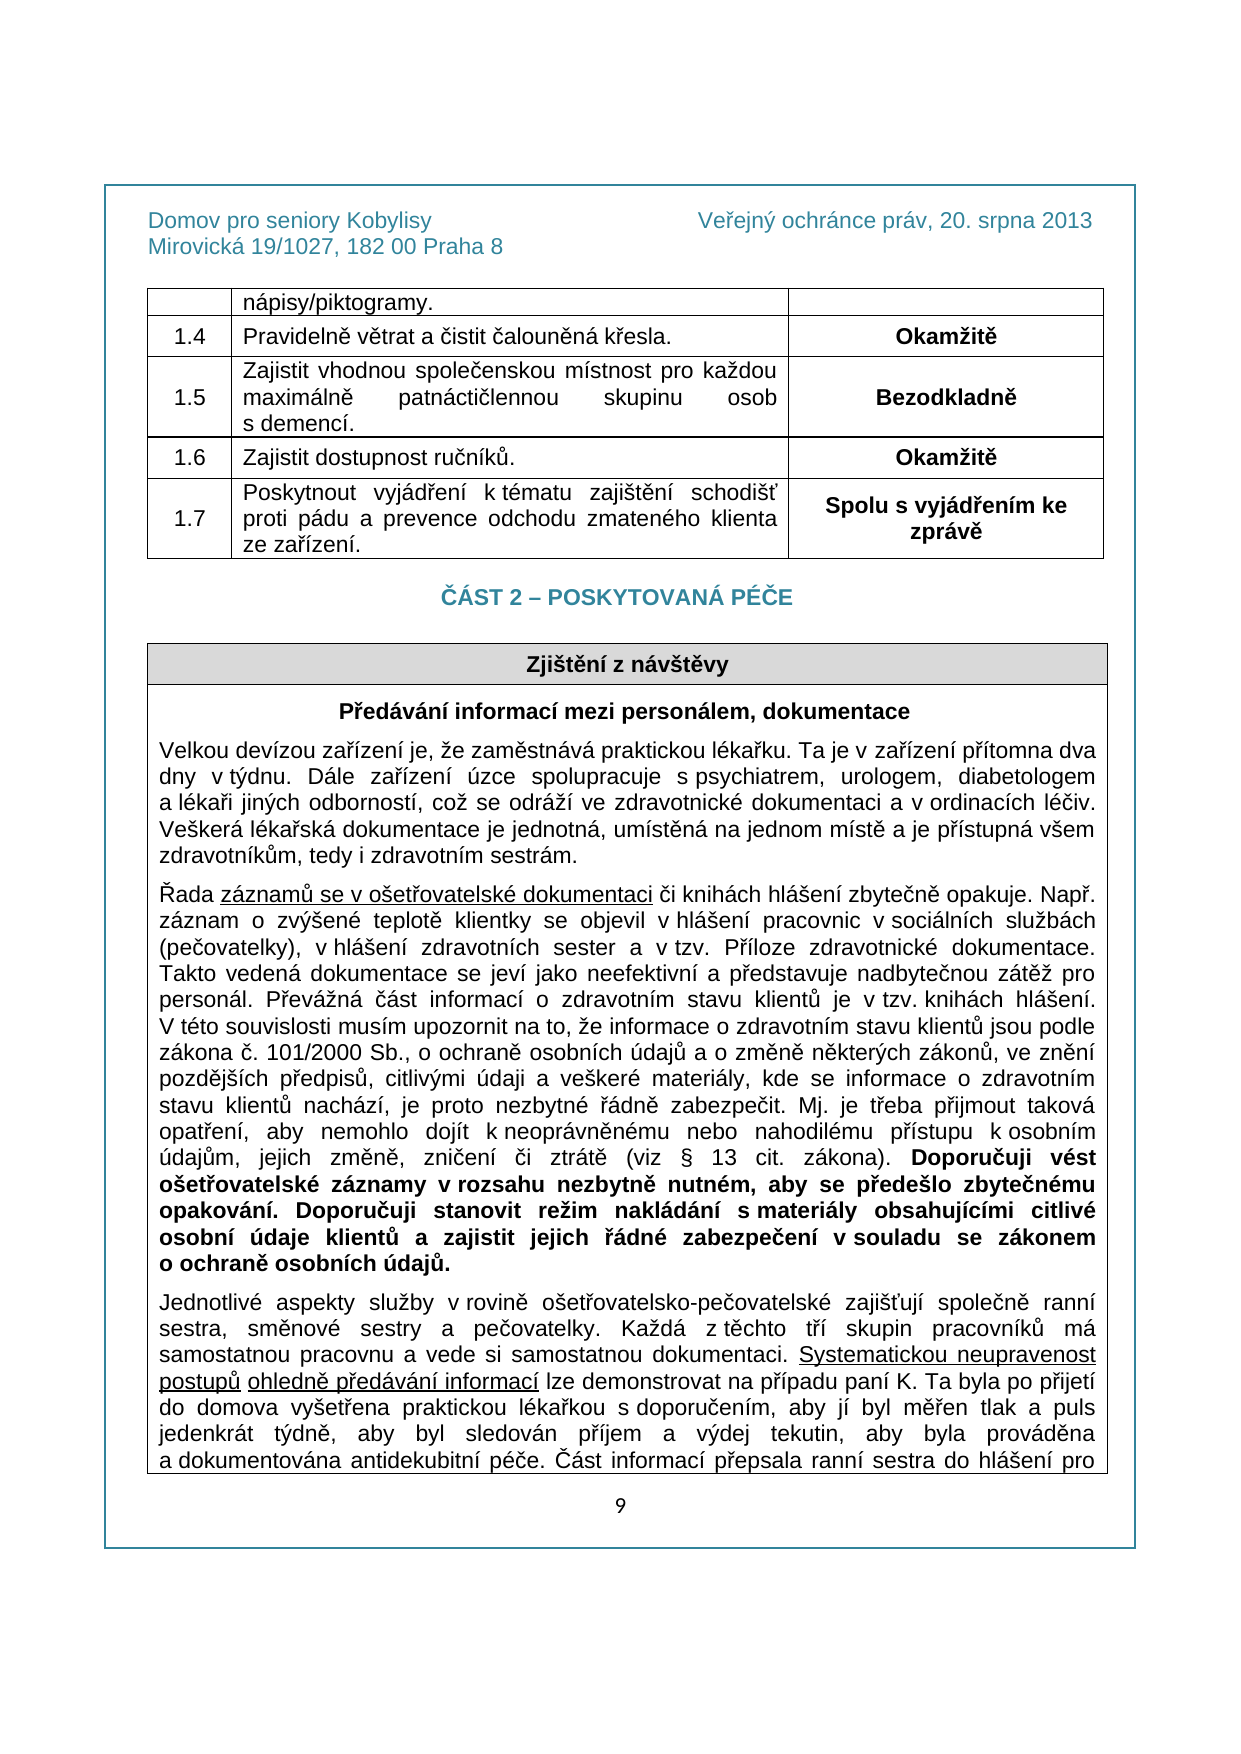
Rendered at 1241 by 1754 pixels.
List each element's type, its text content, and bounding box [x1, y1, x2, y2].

table_cell [789, 289, 1103, 315]
table_cell Zajistit dostupnost ručníků. [232, 438, 788, 478]
table_cell 1.4 [148, 316, 231, 356]
table_cell Předávání informací mezi personálem, dokumentace Velkou devízou zařízení je, že zaměstnává praktickou lékařku. Ta je v zařízení přítomna dva dny v týdnu. Dále zařízení úzce spolupracuje s psychiatrem, urologem, diabetologem a lékaři jiných odborností, což se odráží ve zdravotnické dokumentaci a v ordinacích léčiv. Veškerá lékařská dokumentace je jednotná, umístěná na jednom místě a je přístupná všem zdravotníkům, tedy i zdravotním sestrám. Řada záznamů se v ošetřovatelské dokumentaci či knihách hlášení zbytečně opakuje. Např. záznam o zvýšené teplotě klientky se objevil v hlášení pracovnic v sociálních službách (pečovatelky), v hlášení zdravotních sester a v tzv. Příloze zdravotnické dokumentace. Takto vedená dokumentace se jeví jako neefektivní a představuje nadbytečnou zátěž pro personál. Převážná část informací o zdravotním stavu klientů je v tzv. knihách hlášení. V této souvislosti musím upozornit na to, že informace o zdravotním stavu klientů jsou podle zákona č. 101/2000 Sb., o ochraně osobních údajů a o změně některých zákonů, ve znění pozdějších předpisů, citlivými údaji a veškeré materiály, kde se informace o zdravotním stavu klientů nachází, je proto nezbytné řádně zabezpečit. Mj. je třeba přijmout taková opatření, aby nemohlo dojít k neoprávněnému nebo nahodilému přístupu k osobním údajům, jejich změně, zničení či ztrátě (viz § 13 cit. zákona). Doporučuji vést ošetřovatelské záznamy v rozsahu nezbytně nutném, aby se předešlo zbytečnému opakování. Doporučuji stanovit režim nakládání s materiály obsahujícími citlivé osobní údaje klientů a zajistit jejich řádné zabezpečení v souladu se zákonem o ochraně osobních údajů. Jednotlivé aspekty služby v rovině ošetřovatelsko-pečovatelské zajišťují společně ranní sestra, směnové sestry a pečovatelky. Každá z těchto tří skupin pracovníků má samostatnou pracovnu a vede si samostatnou dokumentaci. Systematickou neupravenost postupů ohledně předávání informací lze demonstrovat na případu paní K. Ta byla po přijetí do domova vyšetřena praktickou lékařkou s doporučením, aby jí byl měřen tlak a puls jedenkrát týdně, aby byl sledován příjem a výdej tekutin, aby byla prováděna a dokumentována antidekubitní péče. Část informací přepsala ranní sestra do hlášení pro [148, 685, 1107, 1473]
table_cell 1.7 [148, 479, 231, 558]
table_cell Spolu s vyjádřením ke zprávě [789, 479, 1103, 558]
table_cell Poskytnout vyjádření k tématu zajištění schodišť proti pádu a prevence odchodu zmateného klienta ze zařízení. [232, 479, 788, 558]
table_header Zjištění z návštěvy [148, 644, 1107, 684]
table_cell 1.5 [148, 357, 231, 436]
table_cell Pravidelně větrat a čistit čalouněná křesla. [232, 316, 788, 356]
table_cell Bezodkladně [789, 357, 1103, 436]
table_cell Zajistit vhodnou společenskou místnost pro každou maximálně patnáctičlennou skupinu osob s demencí. [232, 357, 788, 436]
table_cell [148, 289, 231, 315]
subtitle ČÁST 2 – POSKYTOVANÁ PÉČE [148, 584, 1092, 610]
table_cell nápisy/piktogramy. [232, 289, 788, 315]
table_cell Okamžitě [789, 438, 1103, 478]
table_cell Okamžitě [789, 316, 1103, 356]
table_cell 1.6 [148, 438, 231, 478]
